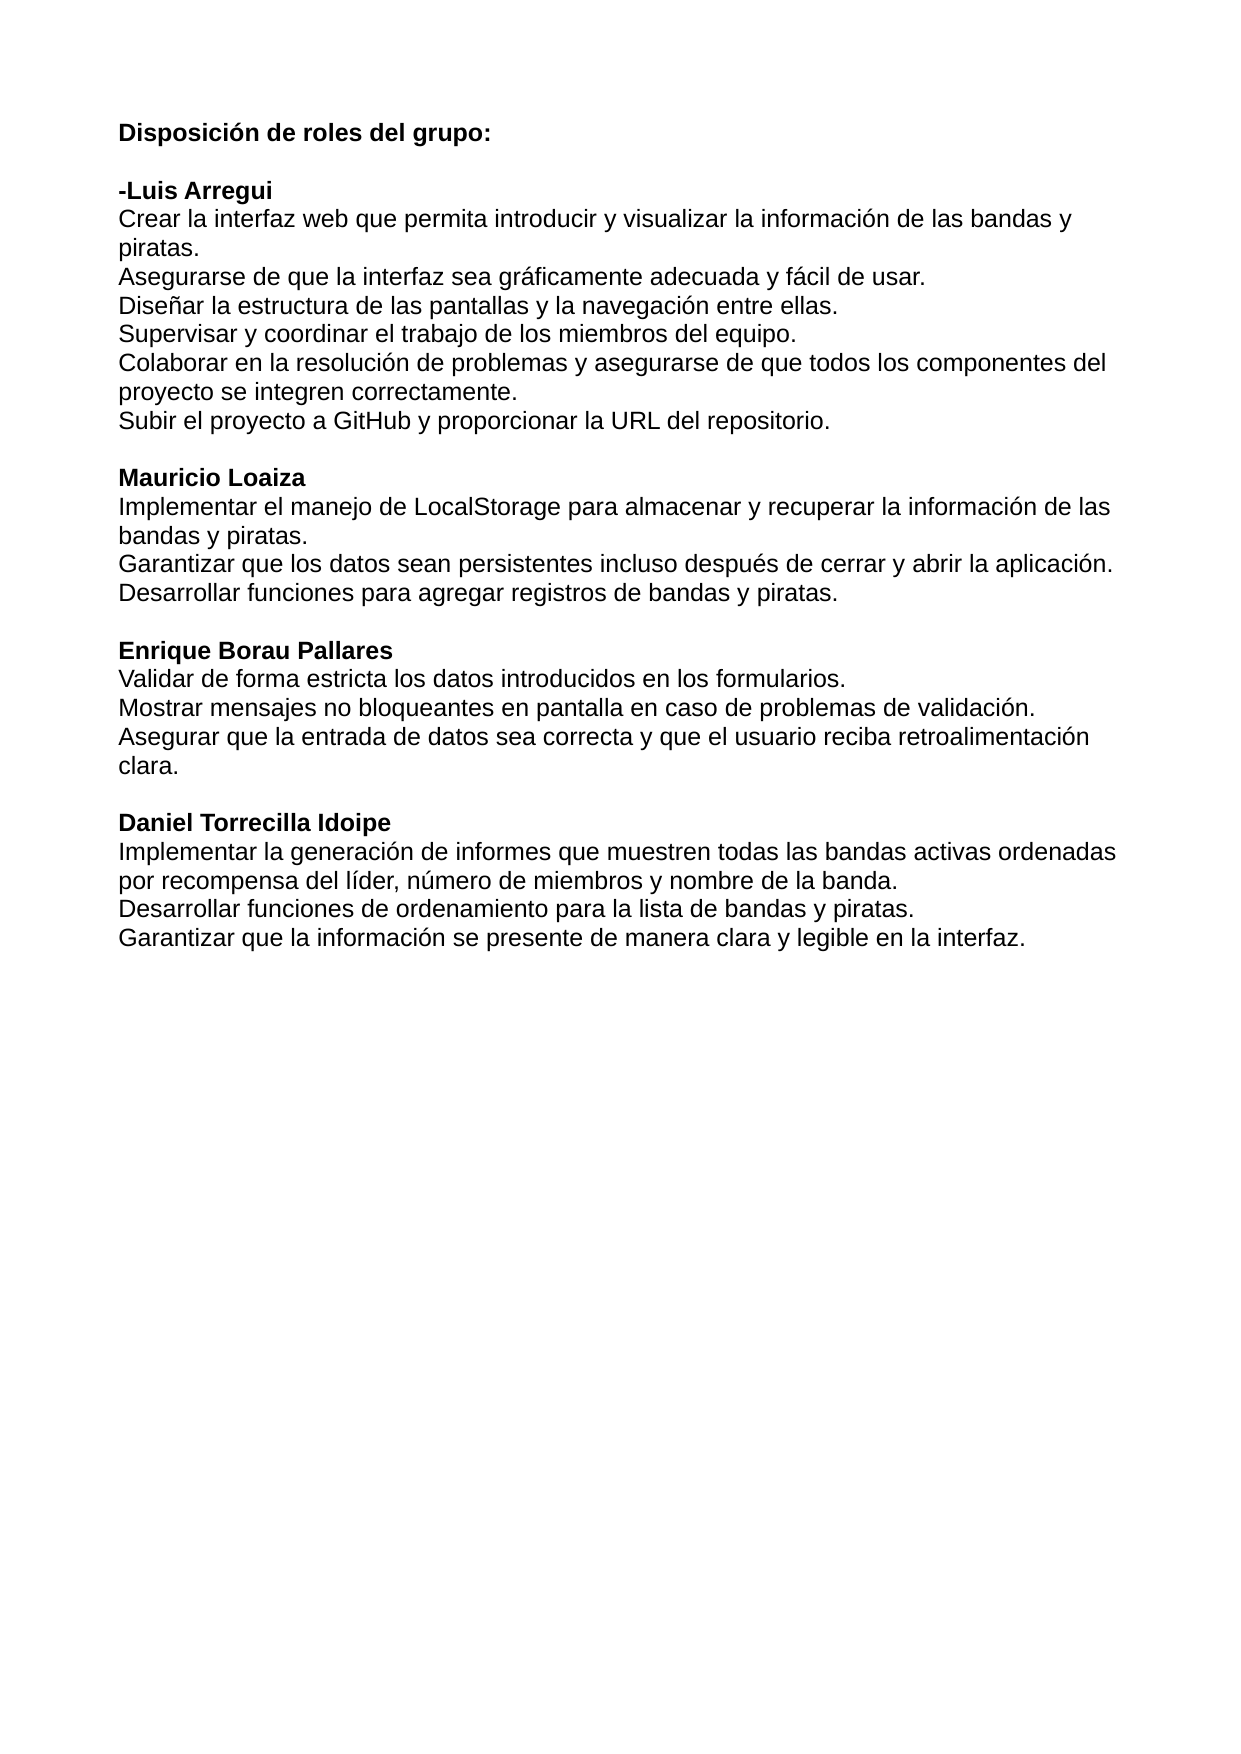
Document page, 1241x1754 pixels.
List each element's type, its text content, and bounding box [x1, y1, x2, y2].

text Validar de forma estricta los datos introducidos en los formularios. Mostrar mensajes no bloqueantes en pantalla en caso de problemas de validación. Asegurar que la entrada de datos sea correcta y que el usuario reciba retroalimentación clara. [118, 664, 1122, 779]
text Daniel Torrecilla Idoipe [118, 808, 1122, 837]
text Disposición de roles del grupo: [118, 118, 1122, 147]
text Supervisar y coordinar el trabajo de los miembros del equipo. Colaborar en la resolución de problemas y asegurarse de que todos los componentes del proyecto se integren correctamente. Subir el proyecto a GitHub y proporcionar la URL del repositorio. [118, 319, 1122, 434]
text Mauricio Loaiza [118, 463, 1122, 492]
text Implementar el manejo de LocalStorage para almacenar y recuperar la información de las bandas y piratas. Garantizar que los datos sean persistentes incluso después de cerrar y abrir la aplicación. Desarrollar funciones para agregar registros de bandas y piratas. [118, 492, 1122, 607]
text -Luis Arregui Crear la interfaz web que permita introducir y visualizar la información de las bandas y piratas. Asegurarse de que la interfaz sea gráficamente adecuada y fácil de usar. Diseñar la estructura de las pantallas y la navegación entre ellas. [118, 176, 1122, 319]
text Enrique Borau Pallares [118, 636, 1122, 664]
text Implementar la generación de informes que muestren todas las bandas activas ordenadas por recompensa del líder, número de miembros y nombre de la banda. Desarrollar funciones de ordenamiento para la lista de bandas y piratas. Garantizar que la información se presente de manera clara y legible en la interfaz. [118, 837, 1122, 952]
